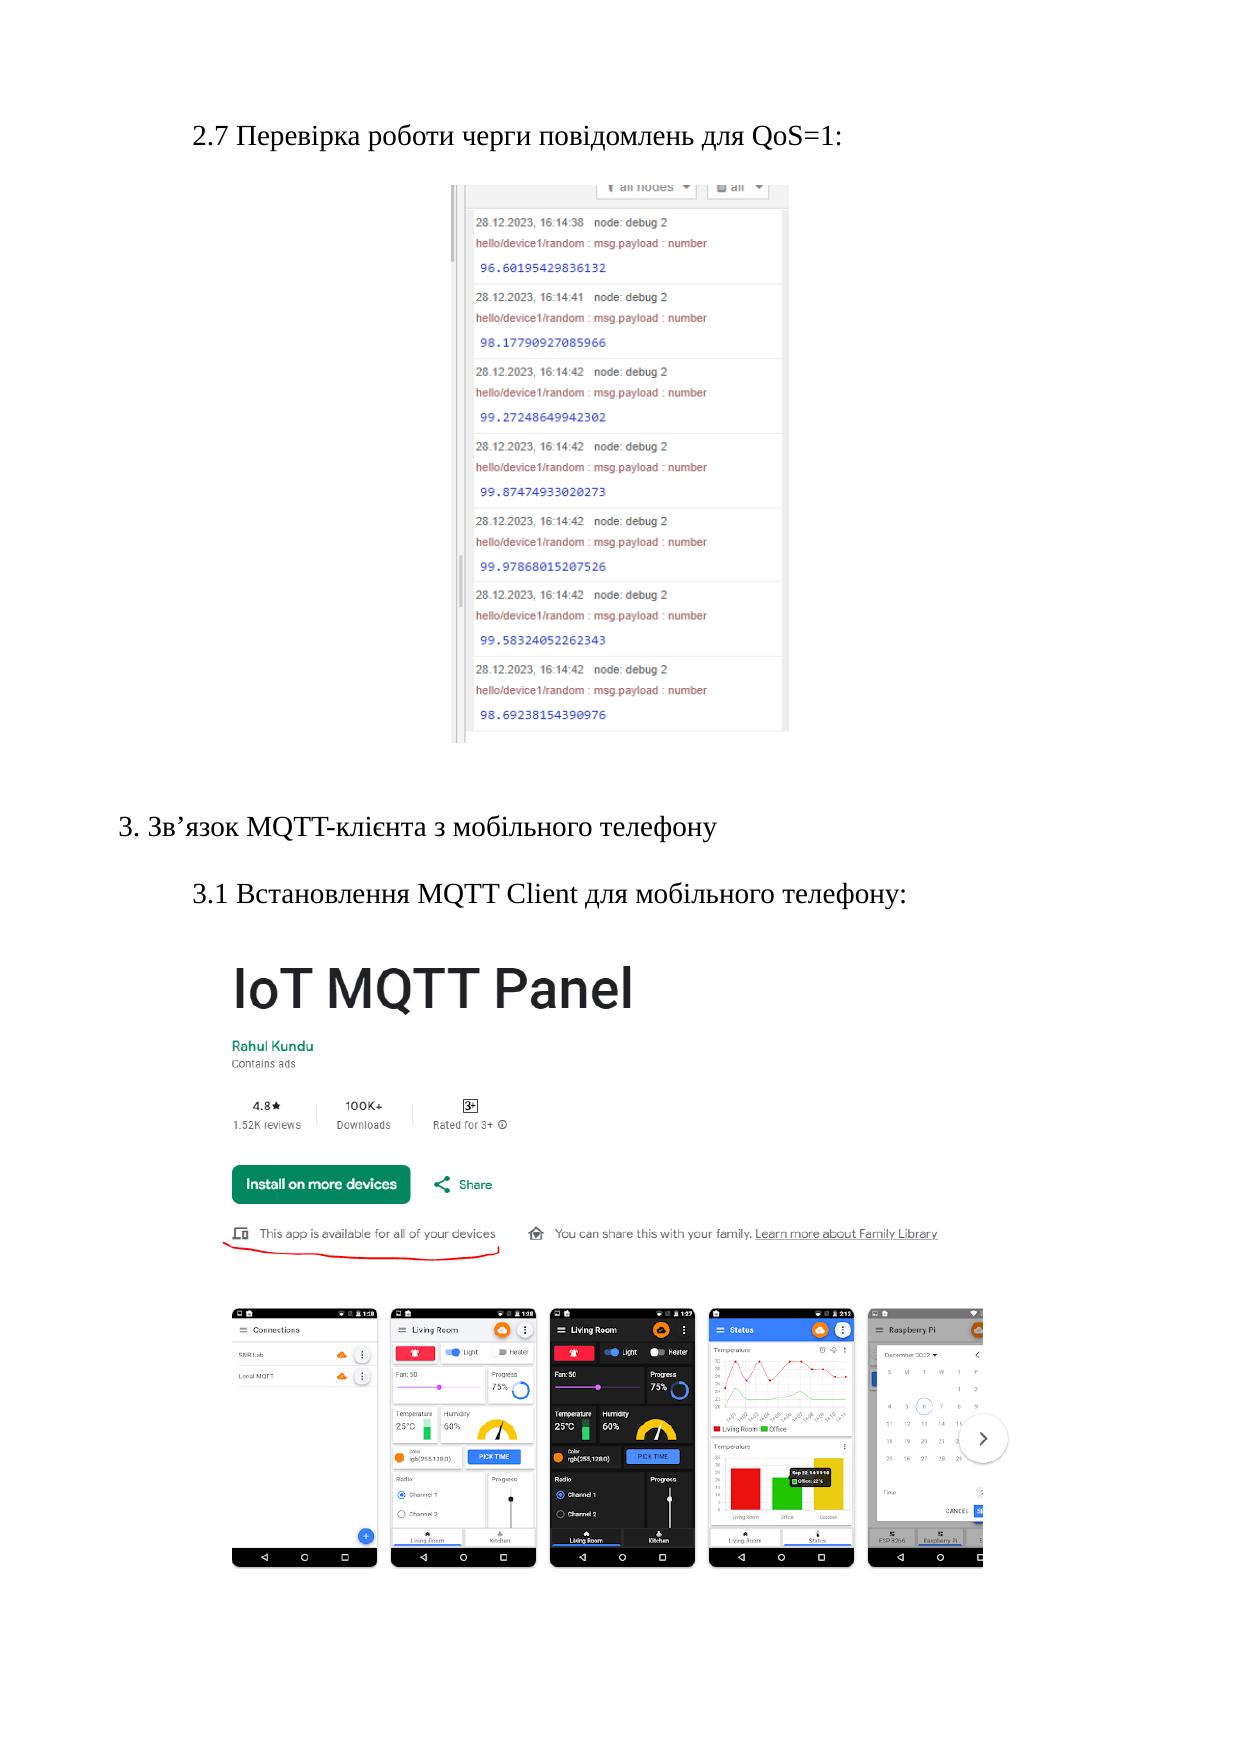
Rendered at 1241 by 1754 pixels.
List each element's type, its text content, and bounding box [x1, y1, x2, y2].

picture [218, 943, 1022, 1591]
text 3. Зв’язок MQTT-клієнта з мобільного телефону [118, 809, 1122, 843]
text 3.1 Встановлення MQTT Client для мобільного телефону: [118, 877, 1122, 910]
text 2.7 Перевірка роботи черги повідомлень для QoS=1: [118, 118, 1122, 152]
picture [451, 185, 789, 743]
